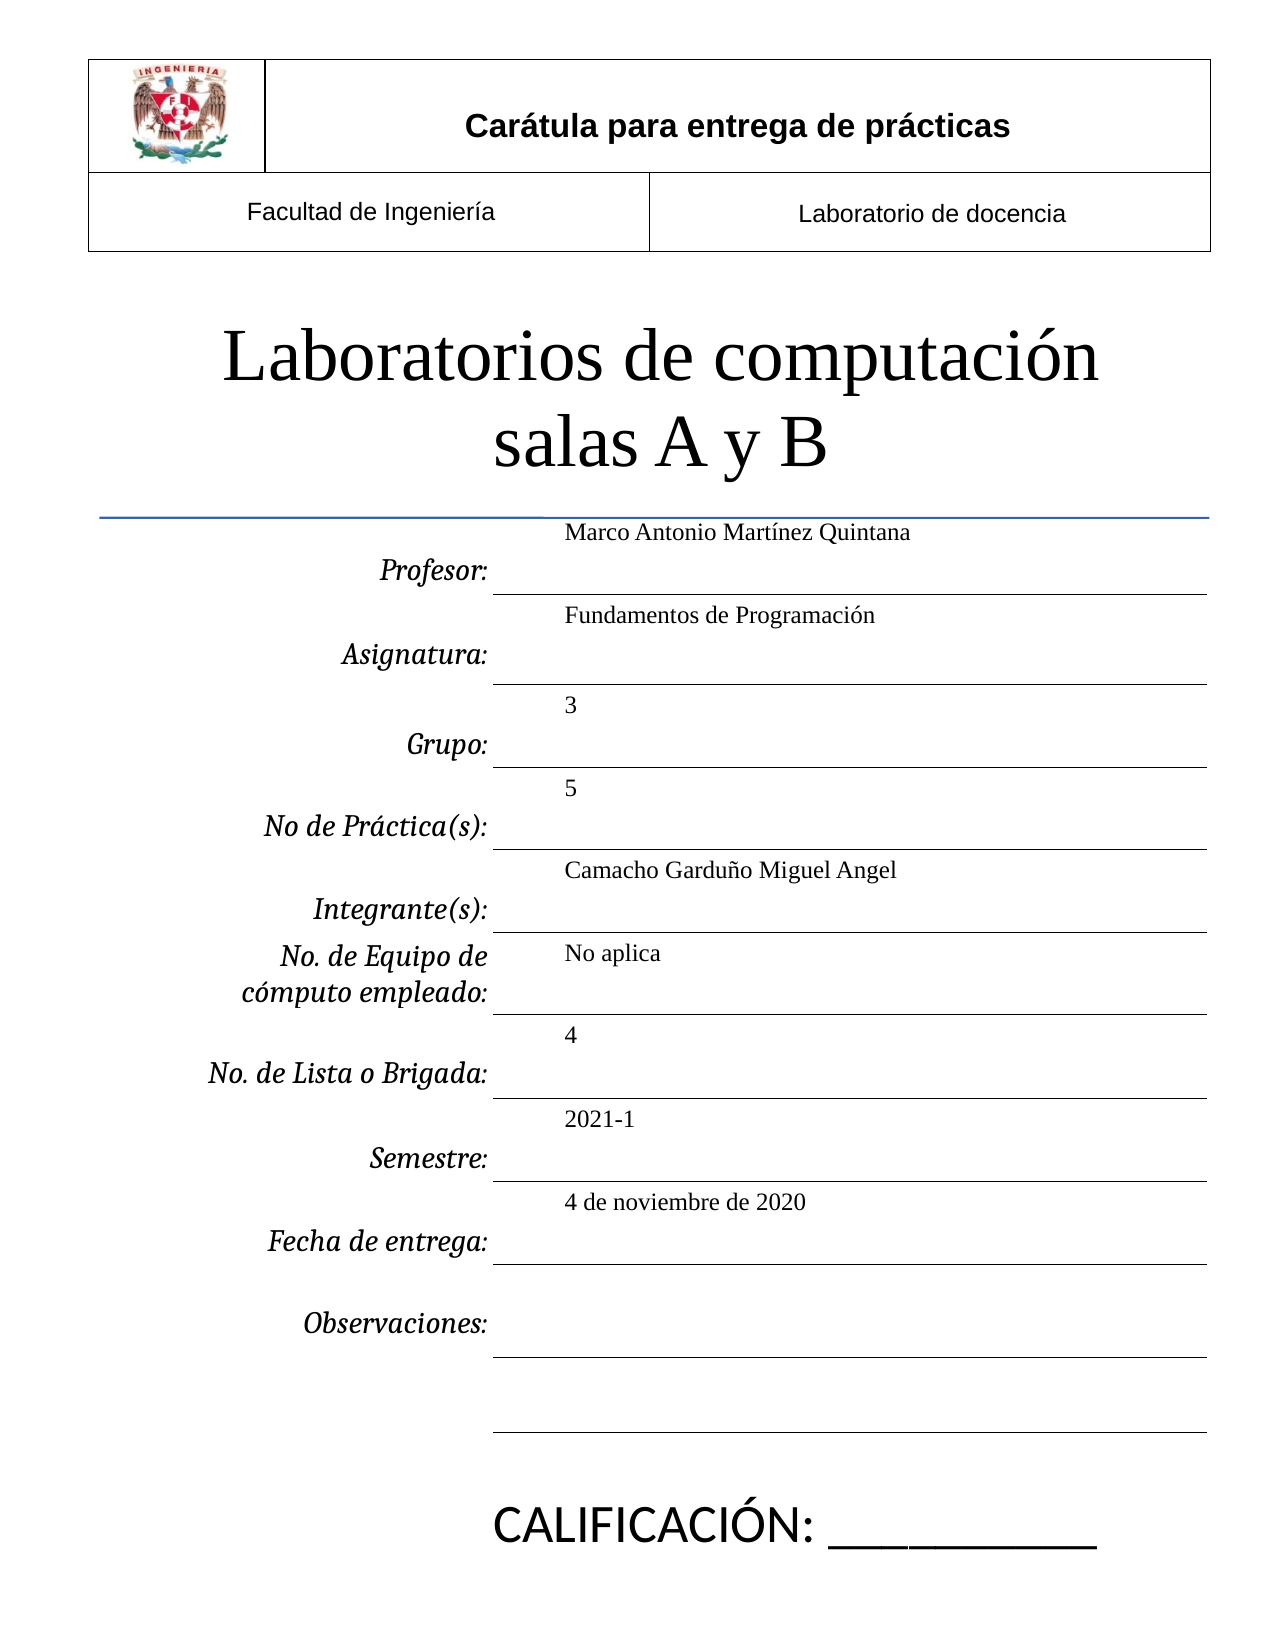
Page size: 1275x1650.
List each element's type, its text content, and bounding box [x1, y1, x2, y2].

table_header Profesor: [118, 519, 493, 594]
table_header Carátula para entrega de prácticas [266, 60, 1210, 172]
table_header Marco Antonio Martínez Quintana [493, 519, 1207, 594]
table_cell No de Práctica(s): [118, 766, 493, 849]
table_cell Integrante(s): [118, 849, 493, 932]
text CALIFICACIÓN: __________ [118, 1489, 1205, 1556]
table_cell No. de Lista o Brigada: [118, 1014, 493, 1098]
table_header [118, 511, 493, 516]
table_cell [493, 1265, 1207, 1357]
table_header [493, 511, 1207, 516]
table_cell 5 [493, 768, 1207, 849]
table_cell Fecha de entrega: [118, 1181, 493, 1263]
table_cell Fundamentos de Programación [493, 595, 1207, 684]
table_cell Facultad de Ingeniería [89, 173, 649, 251]
table_cell [493, 1358, 1207, 1432]
table_header [89, 60, 264, 172]
table_cell Laboratorio de docencia [650, 173, 1210, 251]
table_cell 2021-1 [493, 1099, 1207, 1181]
table_cell Observaciones: [118, 1264, 493, 1357]
table_cell No aplica [493, 933, 1207, 1013]
table_cell Asignatura: [118, 594, 493, 684]
table_cell 4 de noviembre de 2020 [493, 1182, 1207, 1263]
table_cell No. de Equipo de cómputo empleado: [118, 932, 493, 1013]
text salas A y B [118, 396, 1205, 482]
table_cell 3 [493, 685, 1207, 766]
table_cell Camacho Garduño Miguel Angel [493, 850, 1207, 932]
table_cell Grupo: [118, 684, 493, 766]
table_cell Semestre: [118, 1098, 493, 1181]
table_cell 4 [493, 1015, 1207, 1098]
text Laboratorios de computación [118, 310, 1205, 396]
table_cell [118, 1357, 493, 1432]
